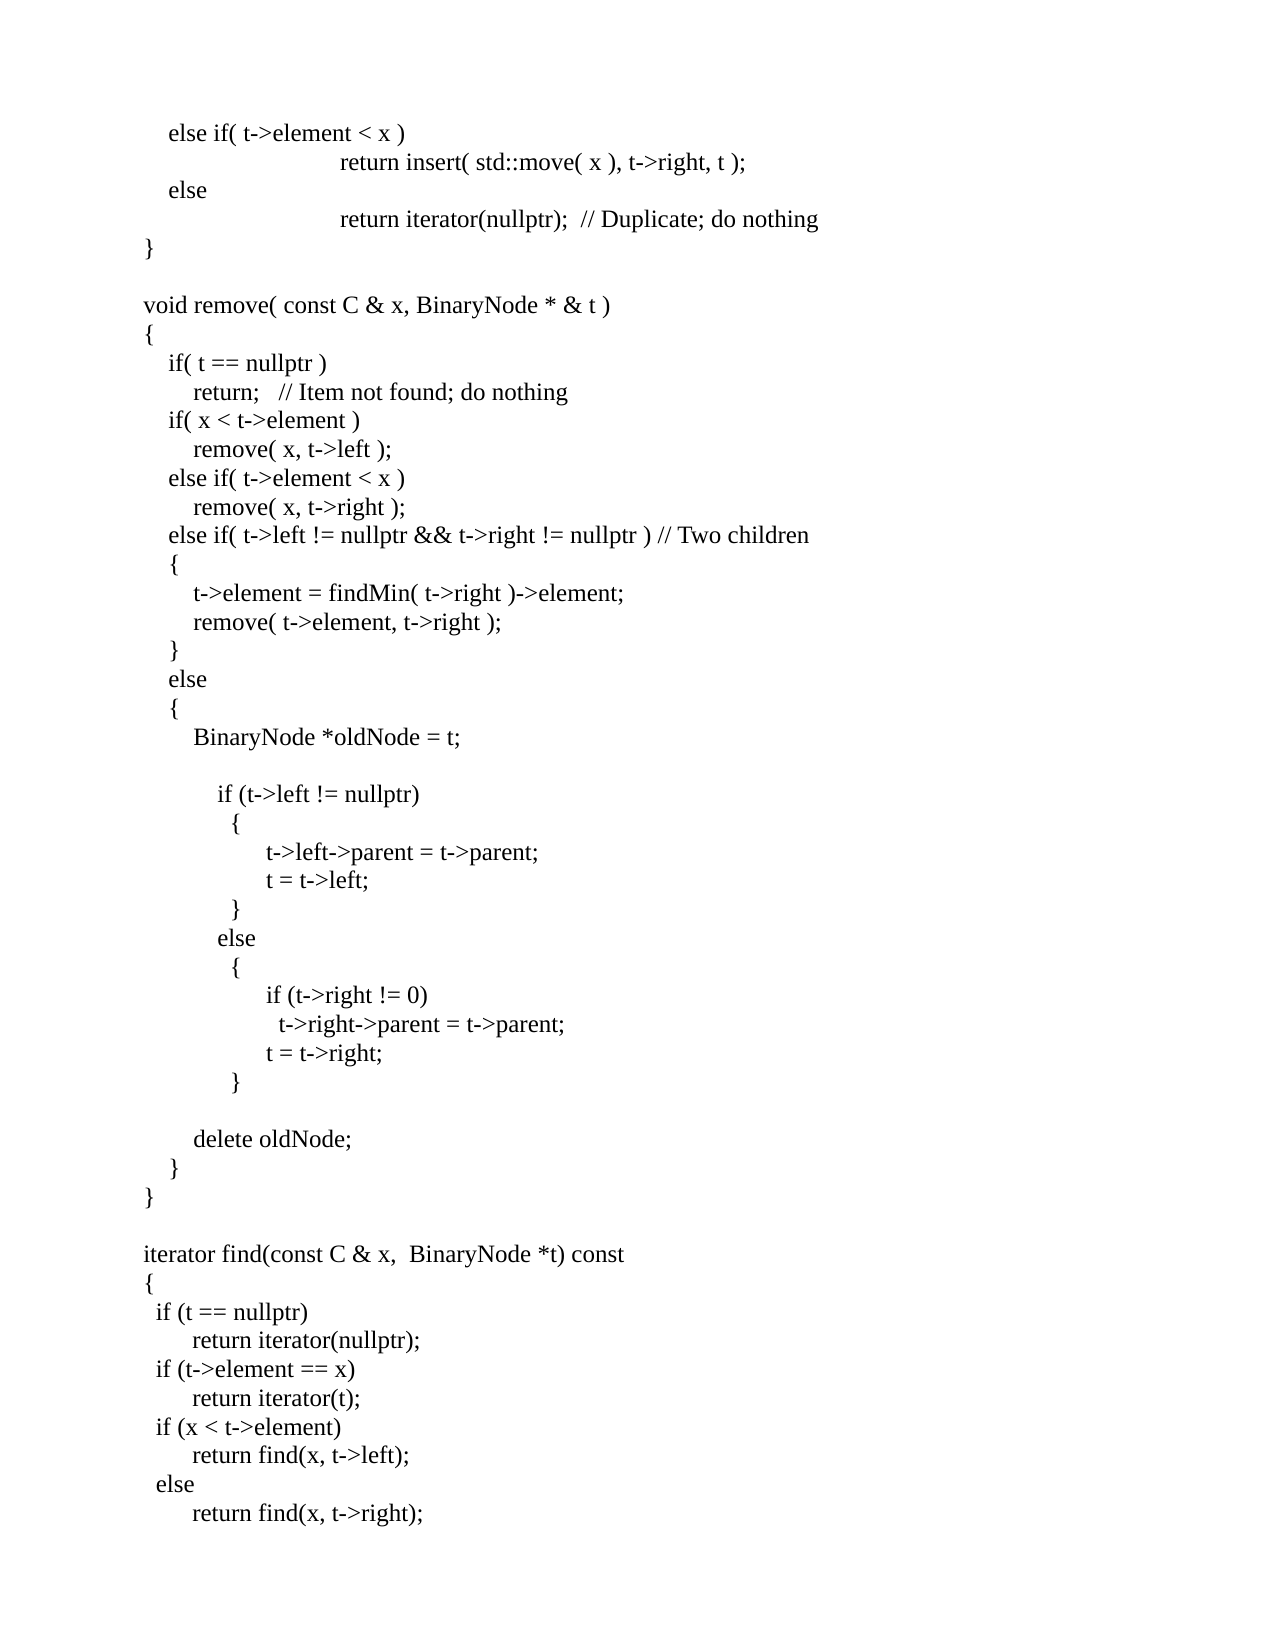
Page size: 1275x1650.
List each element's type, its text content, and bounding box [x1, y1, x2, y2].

text { [118, 808, 1157, 837]
text void remove( const C & x, BinaryNode * & t ) [118, 291, 1157, 319]
text remove( t->element, t->right ); [118, 607, 1157, 636]
text else [118, 1469, 1157, 1498]
text return iterator(nullptr); [118, 1326, 1157, 1354]
text return insert( std::move( x ), t->right, t ); [118, 147, 1157, 176]
text else [118, 923, 1157, 952]
text if (x < t->element) [118, 1412, 1157, 1441]
text return iterator(t); [118, 1383, 1157, 1412]
text BinaryNode *oldNode = t; [118, 722, 1157, 751]
text } [118, 636, 1157, 664]
text { [118, 1268, 1157, 1297]
text if( x < t->element ) [118, 406, 1157, 434]
text else if( t->left != nullptr && t->right != nullptr ) // Two children [118, 521, 1157, 549]
text } [118, 894, 1157, 923]
text return; // Item not found; do nothing [118, 377, 1157, 406]
text t->element = findMin( t->right )->element; [118, 578, 1157, 607]
text t = t->right; [118, 1038, 1157, 1067]
text return iterator(nullptr); // Duplicate; do nothing [118, 204, 1157, 233]
text remove( x, t->left ); [118, 434, 1157, 463]
text else [118, 664, 1157, 693]
text t->right->parent = t->parent; [118, 1009, 1157, 1038]
text remove( x, t->right ); [118, 492, 1157, 521]
text t = t->left; [118, 866, 1157, 894]
text } [118, 1182, 1157, 1211]
text if (t->element == x) [118, 1354, 1157, 1383]
text { [118, 319, 1157, 348]
text else if( t->element < x ) [118, 118, 1157, 147]
text if (t->right != 0) [118, 981, 1157, 1009]
text { [118, 693, 1157, 722]
text delete oldNode; [118, 1124, 1157, 1153]
text else [118, 176, 1157, 204]
text { [118, 549, 1157, 578]
text } [118, 1153, 1157, 1182]
text iterator find(const C & x, BinaryNode *t) const [118, 1239, 1157, 1268]
text } [118, 1067, 1157, 1096]
text return find(x, t->left); [118, 1441, 1157, 1469]
text if (t->left != nullptr) [118, 779, 1157, 808]
text if (t == nullptr) [118, 1297, 1157, 1326]
text else if( t->element < x ) [118, 463, 1157, 492]
text } [118, 233, 1157, 262]
text return find(x, t->right); [118, 1498, 1157, 1527]
text t->left->parent = t->parent; [118, 837, 1157, 866]
text { [118, 952, 1157, 981]
text if( t == nullptr ) [118, 348, 1157, 377]
